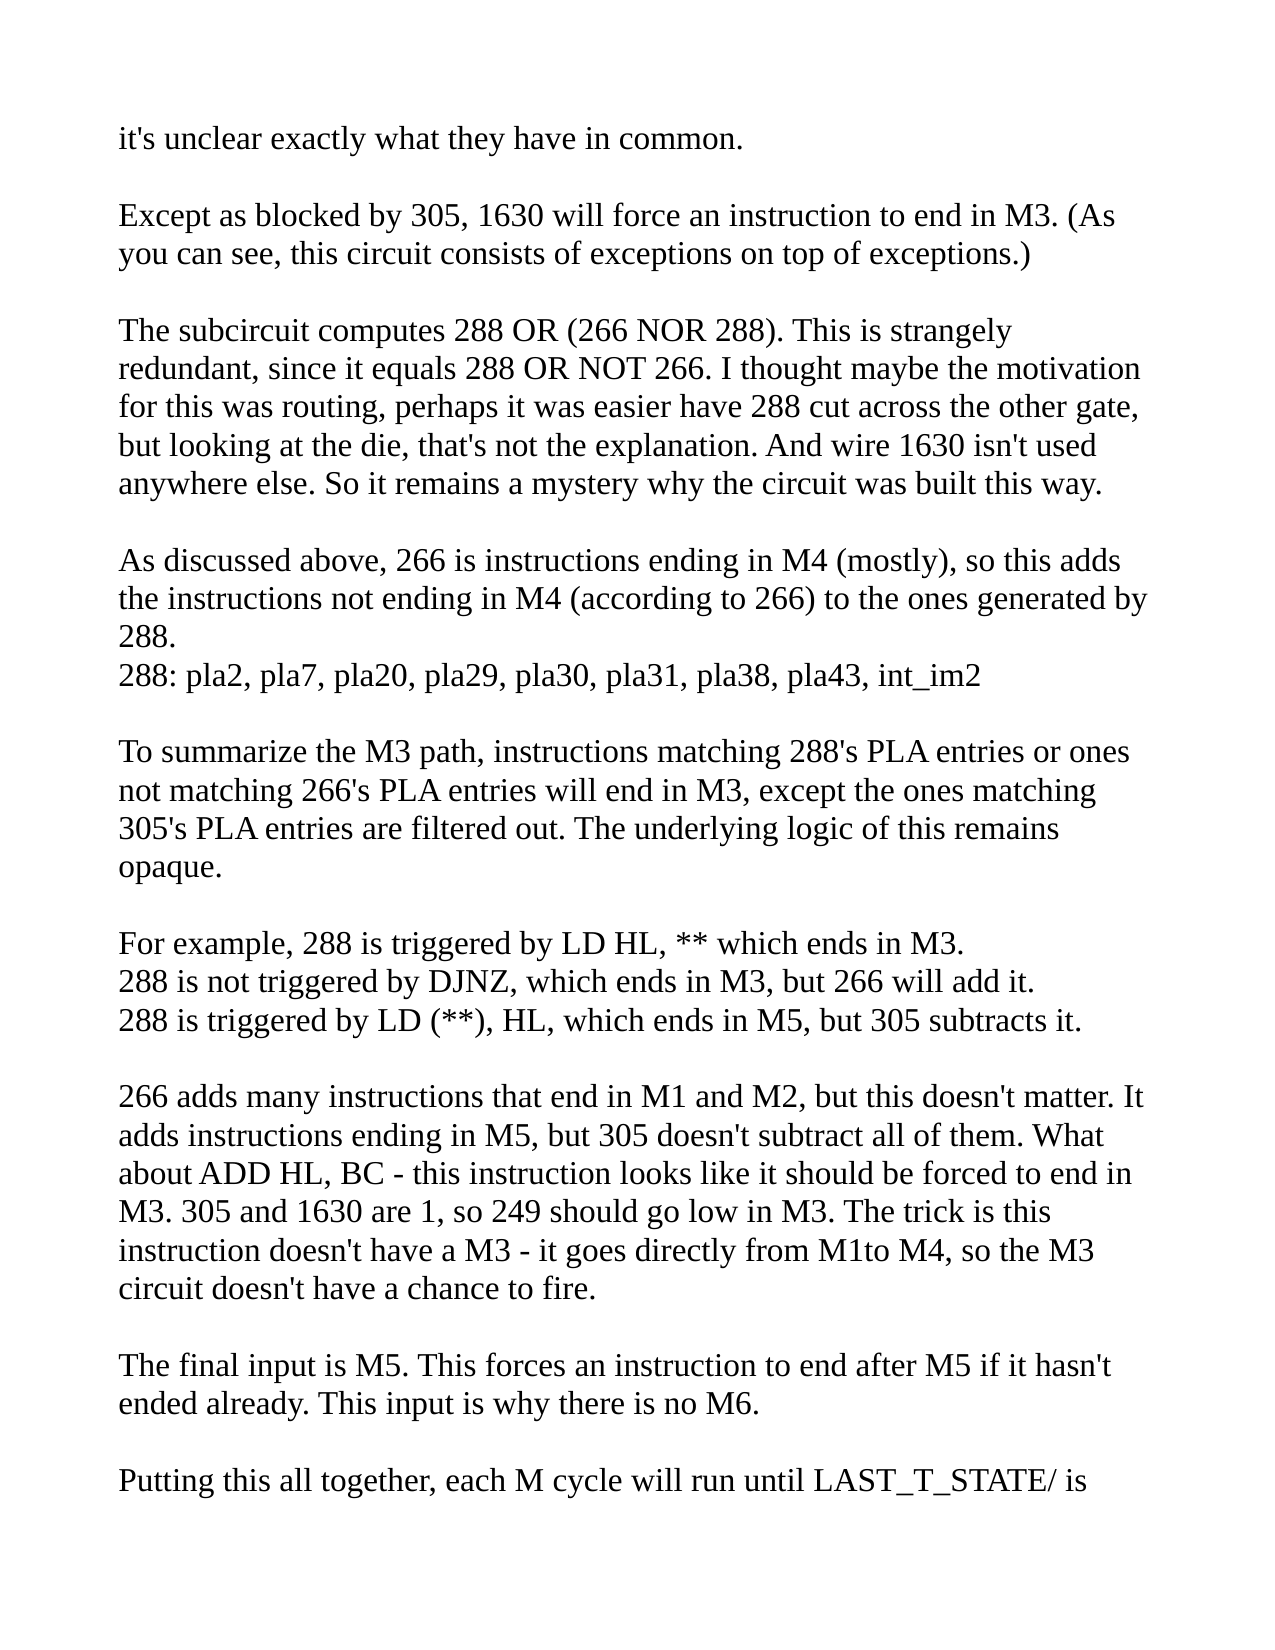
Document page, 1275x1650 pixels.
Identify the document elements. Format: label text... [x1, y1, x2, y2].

text 288 is triggered by LD (**), HL, which ends in M5, but 305 subtracts it. [118, 1000, 1157, 1038]
text 266 adds many instructions that end in M1 and M2, but this doesn't matter. It adds instructions ending in M5, but 305 doesn't subtract all of them. What about ADD HL, BC - this instruction looks like it should be forced to end in M3. 305 and 1630 are 1, so 249 should go low in M3. The trick is this instruction doesn't have a M3 - it goes directly from M1to M4, so the M3 circuit doesn't have a chance to fire. [118, 1076, 1157, 1306]
text 288: pla2, pla7, pla20, pla29, pla30, pla31, pla38, pla43, int_im2 [118, 655, 1157, 693]
text Putting this all together, each M cycle will run until LAST_T_STATE/ is [118, 1460, 1157, 1498]
text For example, 288 is triggered by LD HL, ** which ends in M3. [118, 923, 1157, 961]
text To summarize the M3 path, instructions matching 288's PLA entries or ones not matching 266's PLA entries will end in M3, except the ones matching 305's PLA entries are filtered out. The underlying logic of this remains opaque. [118, 731, 1157, 885]
text 288 is not triggered by DJNZ, which ends in M3, but 266 will add it. [118, 961, 1157, 1000]
text As discussed above, 266 is instructions ending in M4 (mostly), so this adds the instructions not ending in M4 (according to 266) to the ones generated by 288. [118, 540, 1157, 655]
text The final input is M5. This forces an instruction to end after M5 if it hasn't ended already. This input is why there is no M6. [118, 1345, 1157, 1421]
text it's unclear exactly what they have in common. [118, 118, 1157, 156]
text The subcircuit computes 288 OR (266 NOR 288). This is strangely redundant, since it equals 288 OR NOT 266. I thought maybe the motivation for this was routing, perhaps it was easier have 288 cut across the other gate, but looking at the die, that's not the explanation. And wire 1630 isn't used anywhere else. So it remains a mystery why the circuit was built this way. [118, 310, 1157, 501]
text Except as blocked by 305, 1630 will force an instruction to end in M3. (As you can see, this circuit consists of exceptions on top of exceptions.) [118, 195, 1157, 271]
